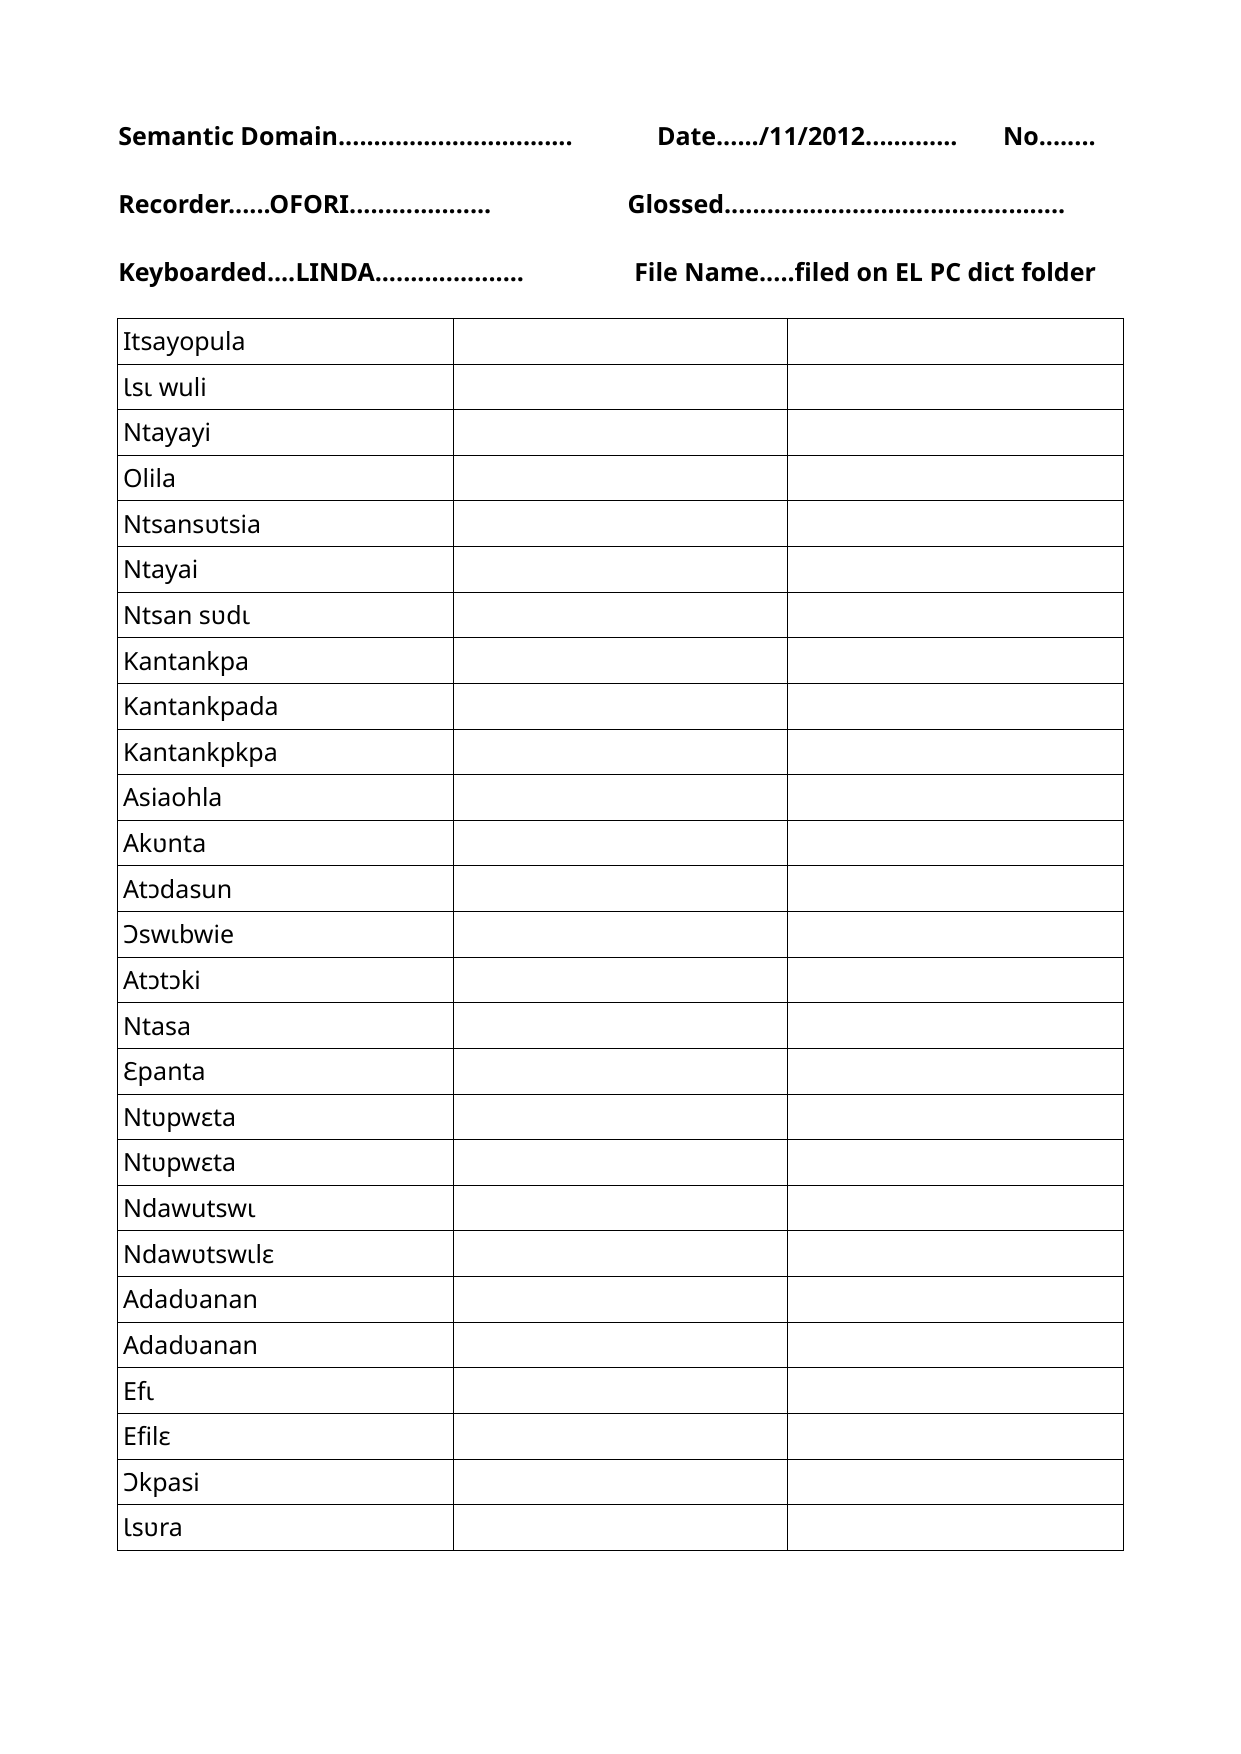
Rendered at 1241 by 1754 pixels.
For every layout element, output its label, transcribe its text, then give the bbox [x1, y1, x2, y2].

table_cell [454, 821, 787, 865]
table_cell [454, 547, 787, 592]
table_cell [788, 1049, 1123, 1093]
table_cell Asiaohla [118, 775, 453, 820]
table_cell Ntasa [118, 1003, 453, 1048]
table_cell Adadʋanan [118, 1323, 453, 1367]
table_cell Efilɛ [118, 1414, 453, 1458]
table_cell Ɛpanta [118, 1049, 453, 1093]
table_cell [788, 1095, 1123, 1139]
table_cell [454, 1140, 787, 1185]
table_cell [454, 501, 787, 546]
table_cell [788, 410, 1123, 455]
table_cell [788, 1323, 1123, 1367]
table_cell Olila [118, 456, 453, 500]
table_cell [454, 1323, 787, 1367]
table_cell [454, 775, 787, 820]
table_cell [454, 410, 787, 455]
table_cell Adadʋanan [118, 1277, 453, 1322]
table_cell [454, 1368, 787, 1413]
table_cell Ndawʋtswɩlɛ [118, 1231, 453, 1276]
table_cell [788, 365, 1123, 409]
table_cell [454, 1505, 787, 1550]
table_cell Ɔswɩbwie [118, 912, 453, 957]
table_cell [454, 593, 787, 637]
table_cell [454, 456, 787, 500]
table_cell [788, 912, 1123, 957]
table_cell [788, 1003, 1123, 1048]
table_cell [454, 684, 787, 728]
table_cell [788, 775, 1123, 820]
table_cell Ntsan sʋdɩ [118, 593, 453, 637]
table_cell [788, 866, 1123, 911]
table_cell [454, 866, 787, 911]
table_cell Atɔdasun [118, 866, 453, 911]
table_cell [788, 1186, 1123, 1230]
table_cell [788, 1277, 1123, 1322]
table_cell [788, 547, 1123, 592]
table_cell Kantankpkpa [118, 730, 453, 774]
table_cell [454, 1231, 787, 1276]
table_cell Ntayai [118, 547, 453, 592]
table_cell [788, 456, 1123, 500]
table_cell Ɩsɩ wuli [118, 365, 453, 409]
table_cell [454, 1003, 787, 1048]
table_cell Kantankpada [118, 684, 453, 728]
table_cell Akʋnta [118, 821, 453, 865]
table_cell [454, 1095, 787, 1139]
table_cell [788, 1140, 1123, 1185]
table_cell [454, 1049, 787, 1093]
table_cell [454, 912, 787, 957]
table_cell [788, 593, 1123, 637]
table_cell [454, 319, 787, 363]
table_cell [454, 1277, 787, 1322]
table_cell [454, 1460, 787, 1504]
table_cell Ntsansʋtsia [118, 501, 453, 546]
table_cell [454, 638, 787, 683]
table_cell Kantankpa [118, 638, 453, 683]
table_cell Ɔkpasi [118, 1460, 453, 1504]
table_cell [788, 684, 1123, 728]
table_cell [454, 365, 787, 409]
table_cell [788, 958, 1123, 1002]
table_cell Itsayopula [118, 319, 453, 363]
table_cell [788, 730, 1123, 774]
table_cell [788, 1505, 1123, 1550]
table_cell Atɔtɔki [118, 958, 453, 1002]
table_cell [454, 1414, 787, 1458]
table_cell [788, 1368, 1123, 1413]
table_cell Ɩsʋra [118, 1505, 453, 1550]
table_cell [788, 1460, 1123, 1504]
table_cell [788, 501, 1123, 546]
table_cell Ndawutswɩ [118, 1186, 453, 1230]
table_cell Ntʋpwɛta [118, 1095, 453, 1139]
table_cell Ntayayi [118, 410, 453, 455]
table_cell [454, 1186, 787, 1230]
table_cell [454, 730, 787, 774]
table_cell [788, 1414, 1123, 1458]
table_cell [454, 958, 787, 1002]
table_cell [788, 319, 1123, 363]
table_cell [788, 638, 1123, 683]
table_cell Ntʋpwɛta [118, 1140, 453, 1185]
table_cell Efɩ [118, 1368, 453, 1413]
table_cell [788, 1231, 1123, 1276]
table_cell [788, 821, 1123, 865]
